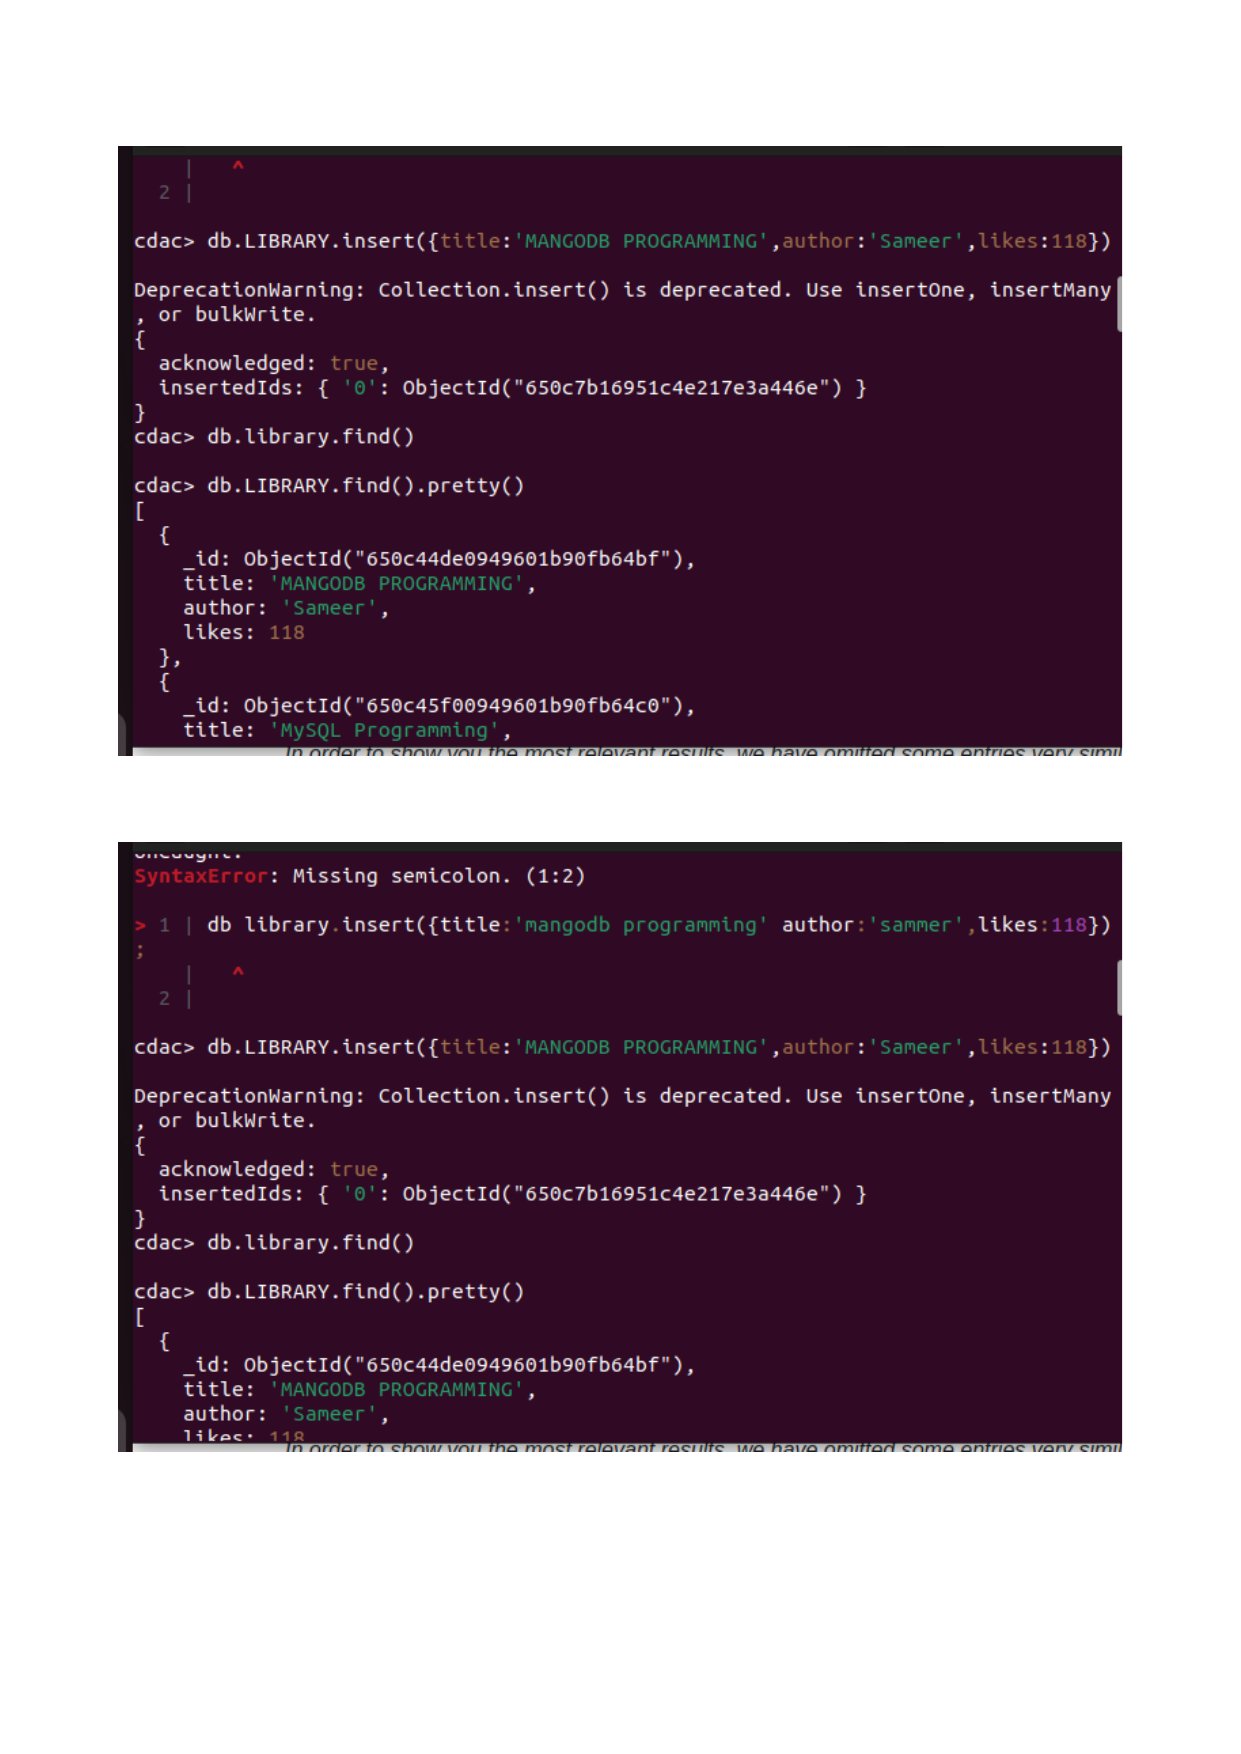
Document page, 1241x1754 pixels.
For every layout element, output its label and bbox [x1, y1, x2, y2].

picture [118, 842, 1123, 1452]
picture [118, 146, 1123, 756]
